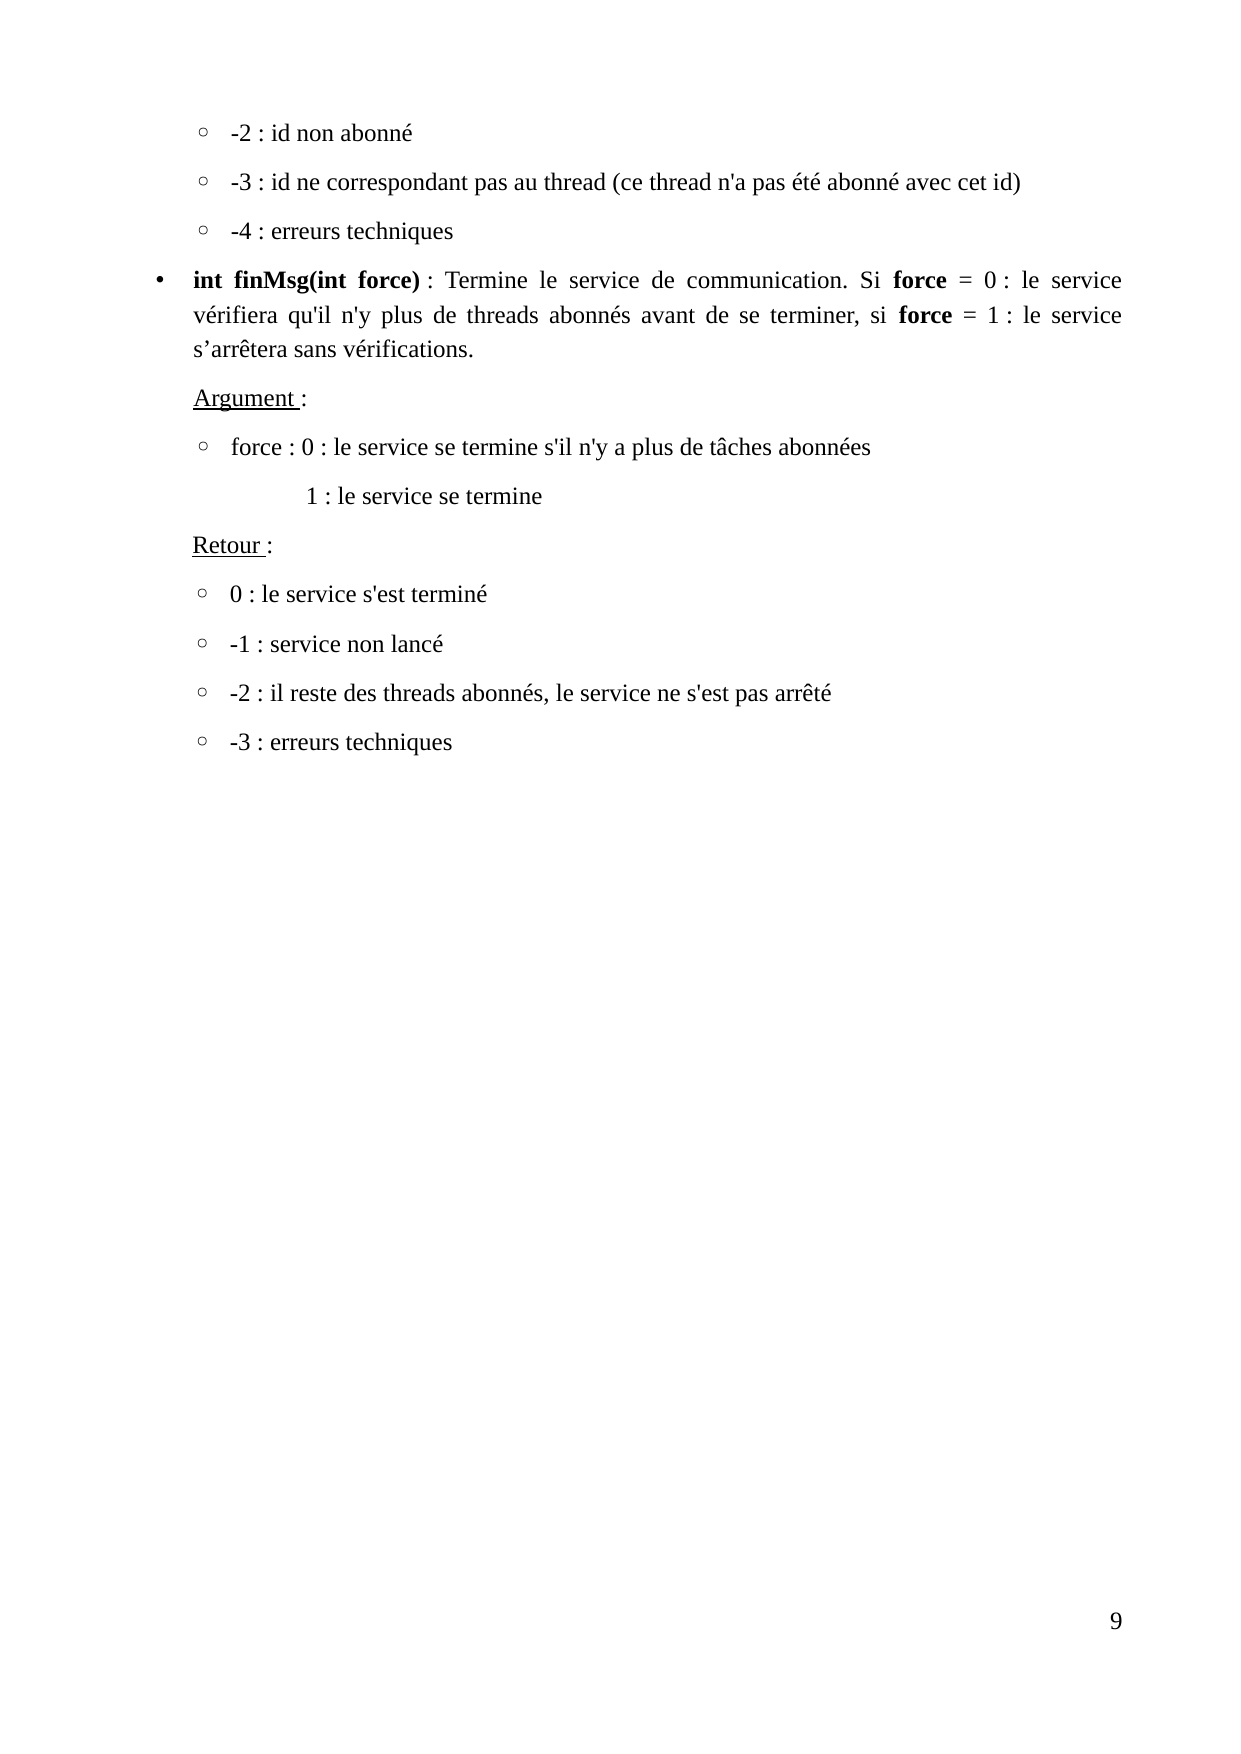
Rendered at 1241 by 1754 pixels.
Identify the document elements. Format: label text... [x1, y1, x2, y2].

list -3 : id ne correspondant pas au thread (ce thread n'a pas été abonné avec cet id) [193, 167, 1122, 196]
list -2 : id non abonné [193, 118, 1122, 147]
list -1 : service non lancé [192, 629, 1122, 657]
list force : 0 : le service se termine s'il n'y a plus de tâches abonnées [193, 432, 1122, 461]
list Argument : [156, 383, 1122, 412]
text Retour : [118, 531, 1122, 559]
list int finMsg(int force) : Termine le service de communication. Si force = 0 : le service vérifiera qu'il n'y plus de threads abonnés avant de se terminer, si force = 1 : le service s’arrêtera sans vérifications. [156, 265, 1122, 363]
list -2 : il reste des threads abonnés, le service ne s'est pas arrêté [192, 678, 1122, 706]
list 1 : le service se termine [268, 481, 1122, 510]
list -3 : erreurs techniques [192, 727, 1122, 756]
list 0 : le service s'est terminé [192, 579, 1122, 608]
list -4 : erreurs techniques [193, 216, 1122, 245]
